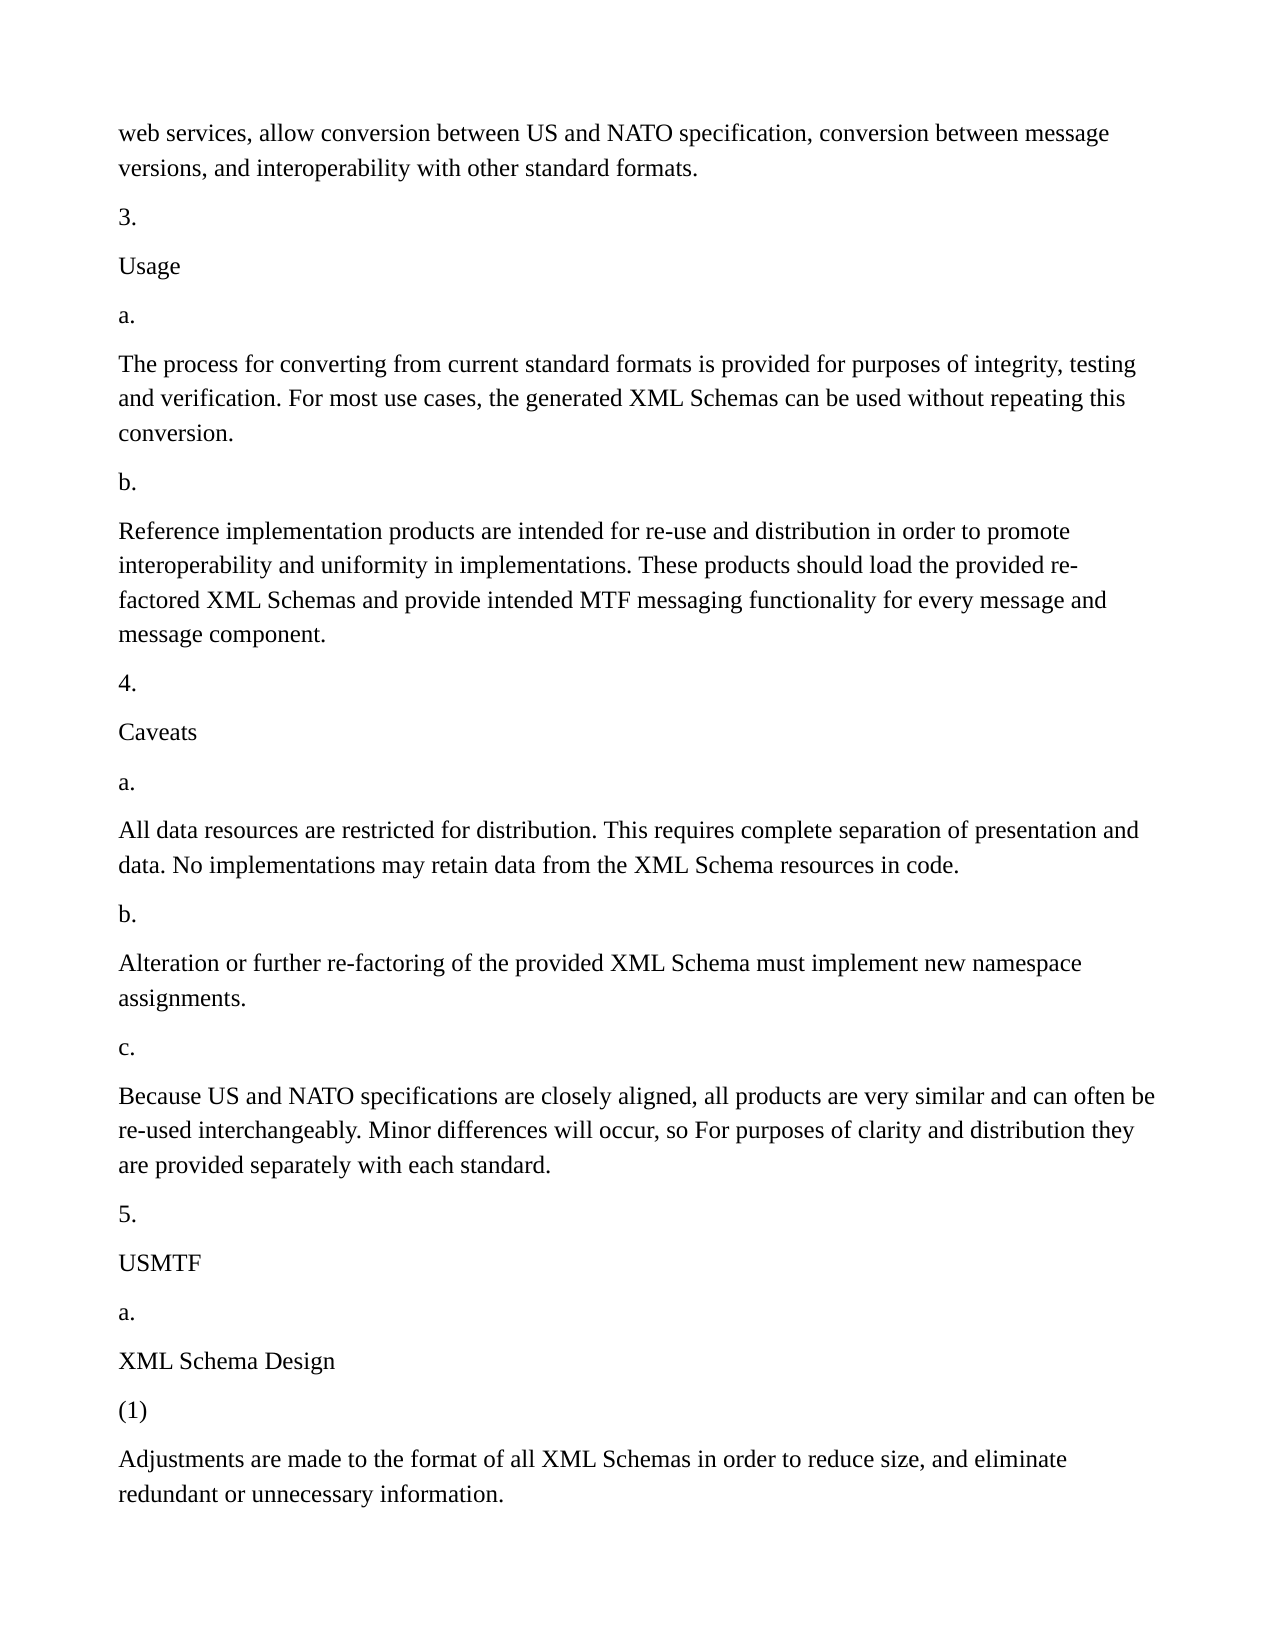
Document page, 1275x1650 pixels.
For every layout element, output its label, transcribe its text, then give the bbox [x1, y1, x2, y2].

text 3. [118, 202, 1157, 230]
text Because US and NATO specifications are closely aligned, all products are very similar and can often be re-used interchangeably. Minor differences will occur, so For purposes of clarity and distribution they are provided separately with each standard. [118, 1081, 1157, 1178]
text Alteration or further re-factoring of the provided XML Schema must implement new namespace assignments. [118, 948, 1157, 1011]
text b. [118, 467, 1157, 496]
text a. [118, 767, 1157, 795]
text The process for converting from current standard formats is provided for purposes of integrity, testing and verification. For most use cases, the generated XML Schemas can be used without repeating this conversion. [118, 349, 1157, 447]
text Caveats [118, 717, 1157, 746]
text USMTF [118, 1248, 1157, 1277]
text (1) [118, 1395, 1157, 1424]
text 4. [118, 668, 1157, 697]
text XML Schema Design [118, 1346, 1157, 1375]
text Usage [118, 251, 1157, 279]
text a. [118, 300, 1157, 328]
text web services, allow conversion between US and NATO specification, conversion between message versions, and interoperability with other standard formats. [118, 118, 1157, 181]
text Reference implementation products are intended for re-use and distribution in order to promote interoperability and uniformity in implementations. These products should load the provided re-factored XML Schemas and provide intended MTF messaging functionality for every message and message component. [118, 516, 1157, 648]
text 5. [118, 1199, 1157, 1228]
text a. [118, 1297, 1157, 1326]
text All data resources are restricted for distribution. This requires complete separation of presentation and data. No implementations may retain data from the XML Schema resources in code. [118, 816, 1157, 879]
text Adjustments are made to the format of all XML Schemas in order to reduce size, and eliminate redundant or unnecessary information. [118, 1444, 1157, 1507]
text c. [118, 1032, 1157, 1061]
text b. [118, 899, 1157, 928]
